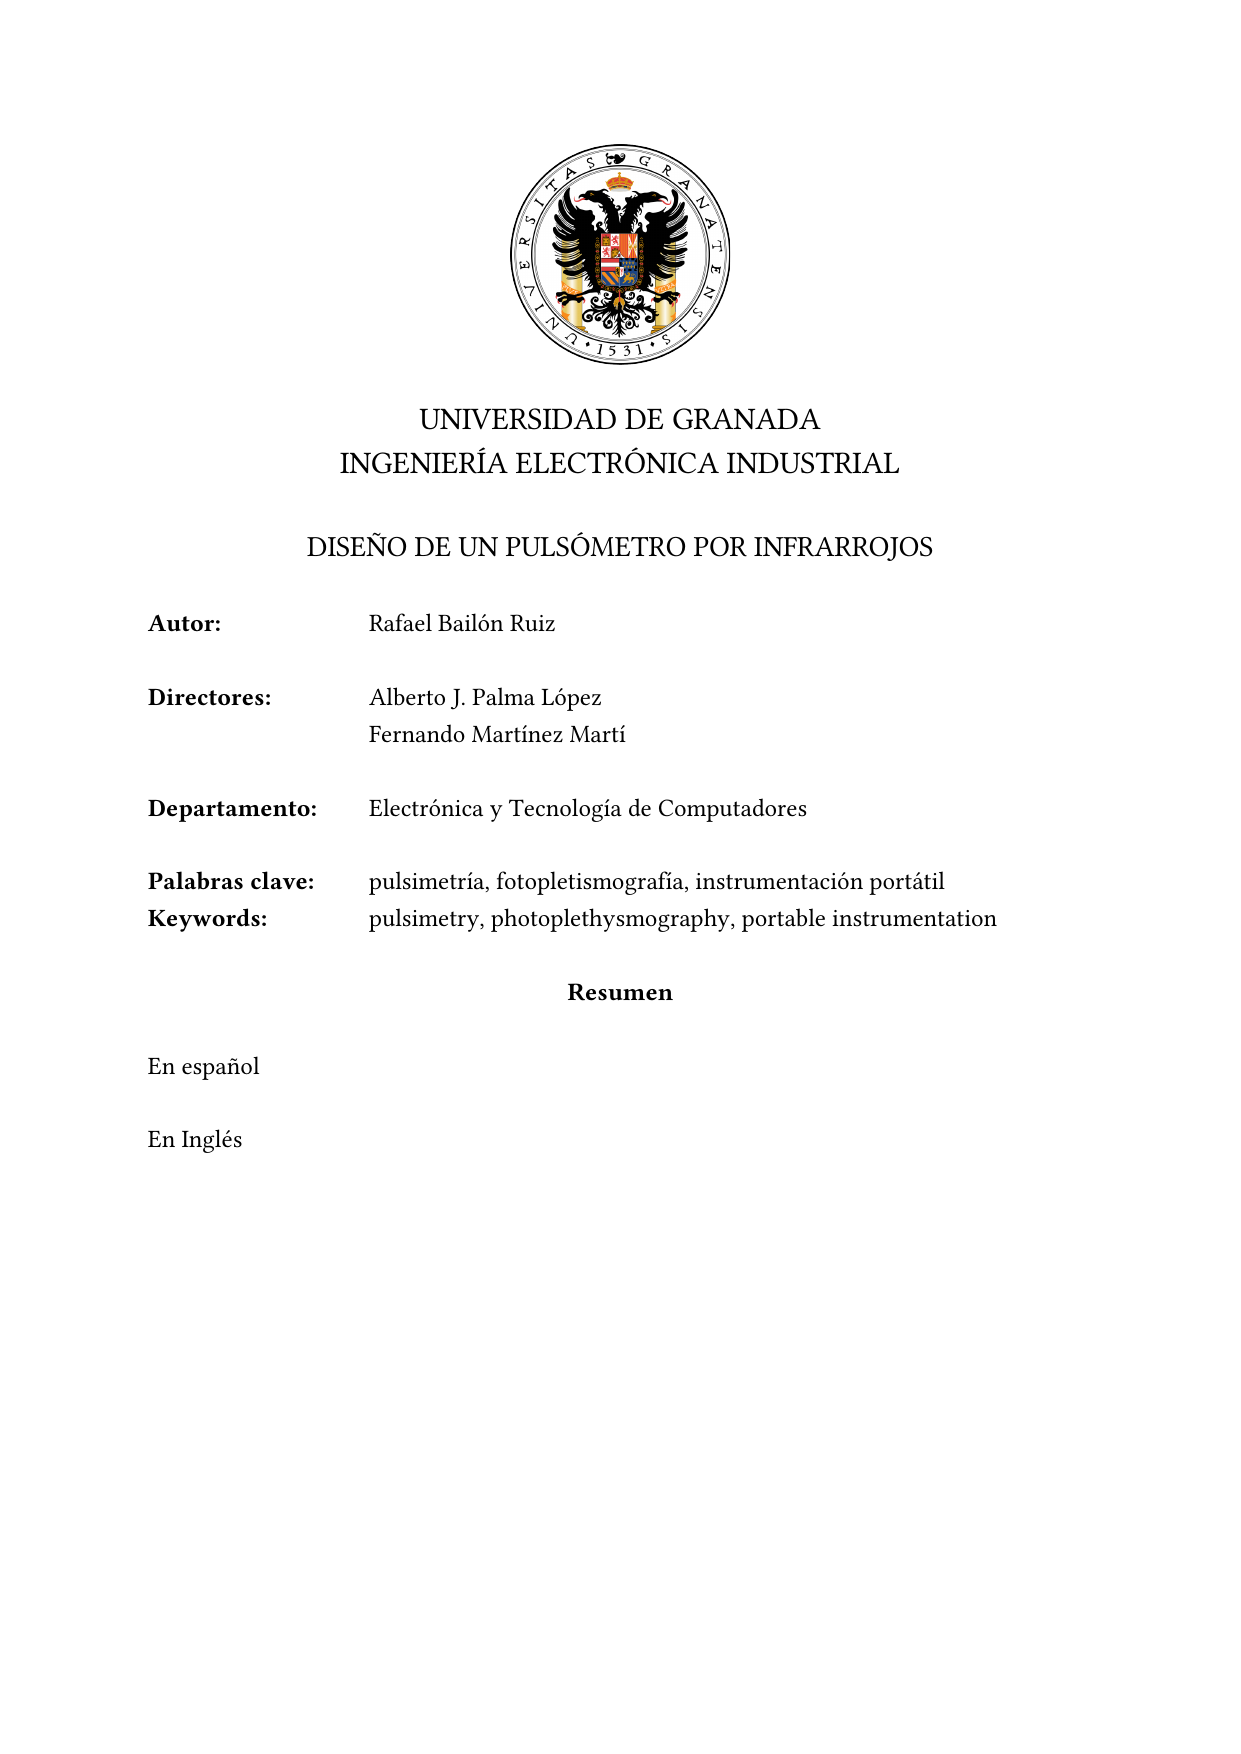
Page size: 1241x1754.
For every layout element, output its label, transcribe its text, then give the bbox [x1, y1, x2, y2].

text En español [148, 1052, 1093, 1080]
text Keywords: pulsimetry, photoplethysmography, portable instrumentation [148, 904, 1093, 933]
text Palabras clave: pulsimetría, fotopletismografía, instrumentación portátil [148, 867, 1093, 896]
text Resumen [148, 978, 1093, 1007]
text Fernando Martínez Martí [148, 720, 1093, 748]
text DISEÑO DE UN PULSÓMETRO POR INFRARROJOS [148, 531, 1093, 564]
text UNIVERSIDAD DE GRANADA [148, 401, 1093, 437]
text Directores: Alberto J. Palma López [148, 683, 1093, 712]
text Departamento: Electrónica y Tecnología de Computadores [148, 794, 1093, 822]
text Autor: Rafael Bailón Ruiz [148, 609, 1093, 638]
text INGENIERÍA ELECTRÓNICA INDUSTRIAL [148, 445, 1093, 481]
text En Inglés [148, 1126, 1093, 1154]
picture [510, 144, 730, 365]
